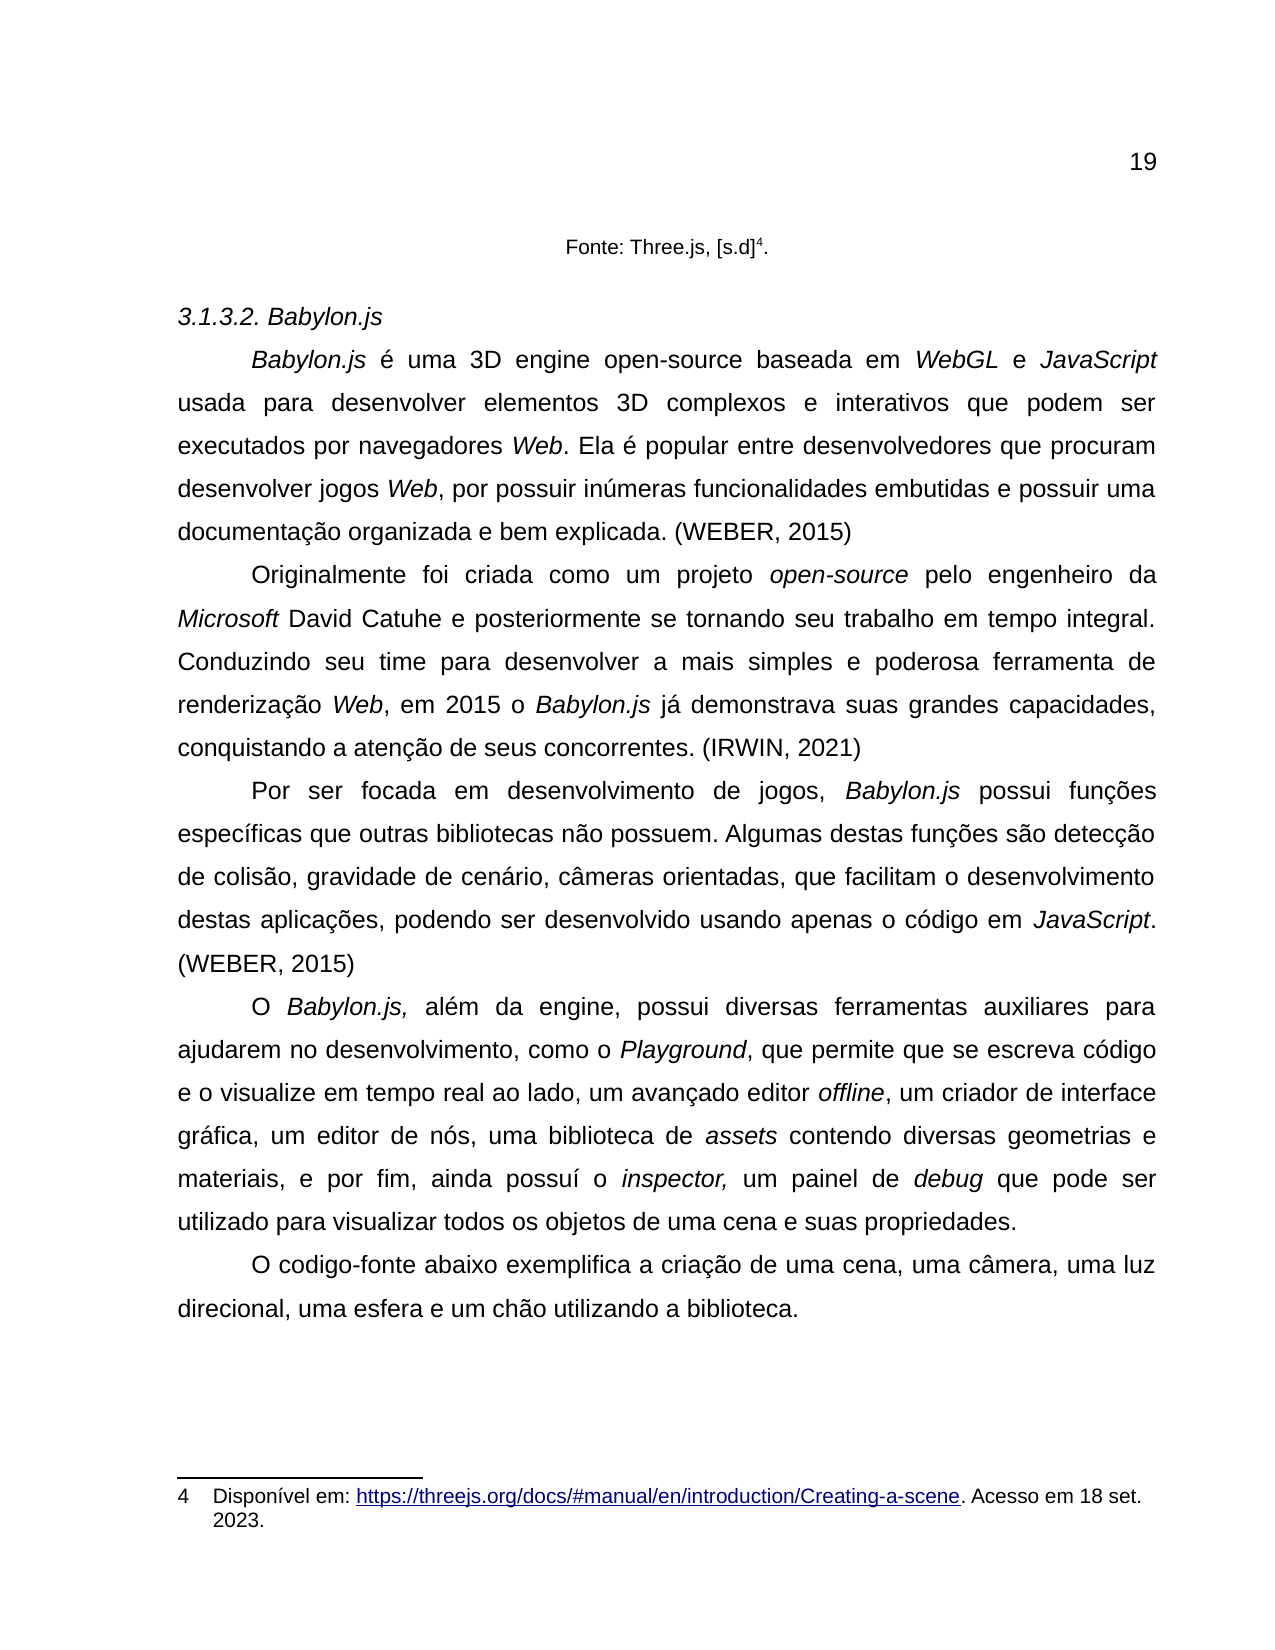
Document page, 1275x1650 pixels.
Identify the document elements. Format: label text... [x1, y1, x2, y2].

text O codigo-fonte abaixo exemplifica a criação de uma cena, uma câmera, uma luz direcional, uma esfera e um chão utilizando a biblioteca. [177, 1251, 1157, 1322]
text Disponível em: https://threejs.org/docs/#manual/en/introduction/Creating-a-scene. Acesso em 18 set. 2023. [177, 1484, 1157, 1532]
text Fonte: Three.js, [s.d]. [177, 235, 1157, 259]
text Originalmente foi criada como um projeto open-source pelo engenheiro da Microsoft David Catuhe e posteriormente se tornando seu trabalho em tempo integral. Conduzindo seu time para desenvolver a mais simples e poderosa ferramenta de renderização Web, em 2015 o Babylon.js já demonstrava suas grandes capacidades, conquistando a atenção de seus concorrentes. (IRWIN, 2021) [177, 561, 1157, 762]
text Babylon.js é uma 3D engine open-source baseada em WebGL e JavaScript usada para desenvolver elementos 3D complexos e interativos que podem ser executados por navegadores Web. Ela é popular entre desenvolvedores que procuram desenvolver jogos Web, por possuir inúmeras funcionalidades embutidas e possuir uma documentação organizada e bem explicada. (WEBER, 2015) [177, 345, 1157, 546]
text O Babylon.js, além da engine, possui diversas ferramentas auxiliares para ajudarem no desenvolvimento, como o Playground, que permite que se escreva código e o visualize em tempo real ao lado, um avançado editor offline, um criador de interface gráfica, um editor de nós, uma biblioteca de assets contendo diversas geometrias e materiais, e por fim, ainda possuí o inspector, um painel de debug que pode ser utilizado para visualizar todos os objetos de uma cena e suas propriedades. [177, 992, 1157, 1236]
subtitle 3.1.3.2. Babylon.js [177, 302, 1157, 331]
text Por ser focada em desenvolvimento de jogos, Babylon.js possui funções específicas que outras bibliotecas não possuem. Algumas destas funções são detecção de colisão, gravidade de cenário, câmeras orientadas, que facilitam o desenvolvimento destas aplicações, podendo ser desenvolvido usando apenas o código em JavaScript. (WEBER, 2015) [177, 776, 1157, 977]
